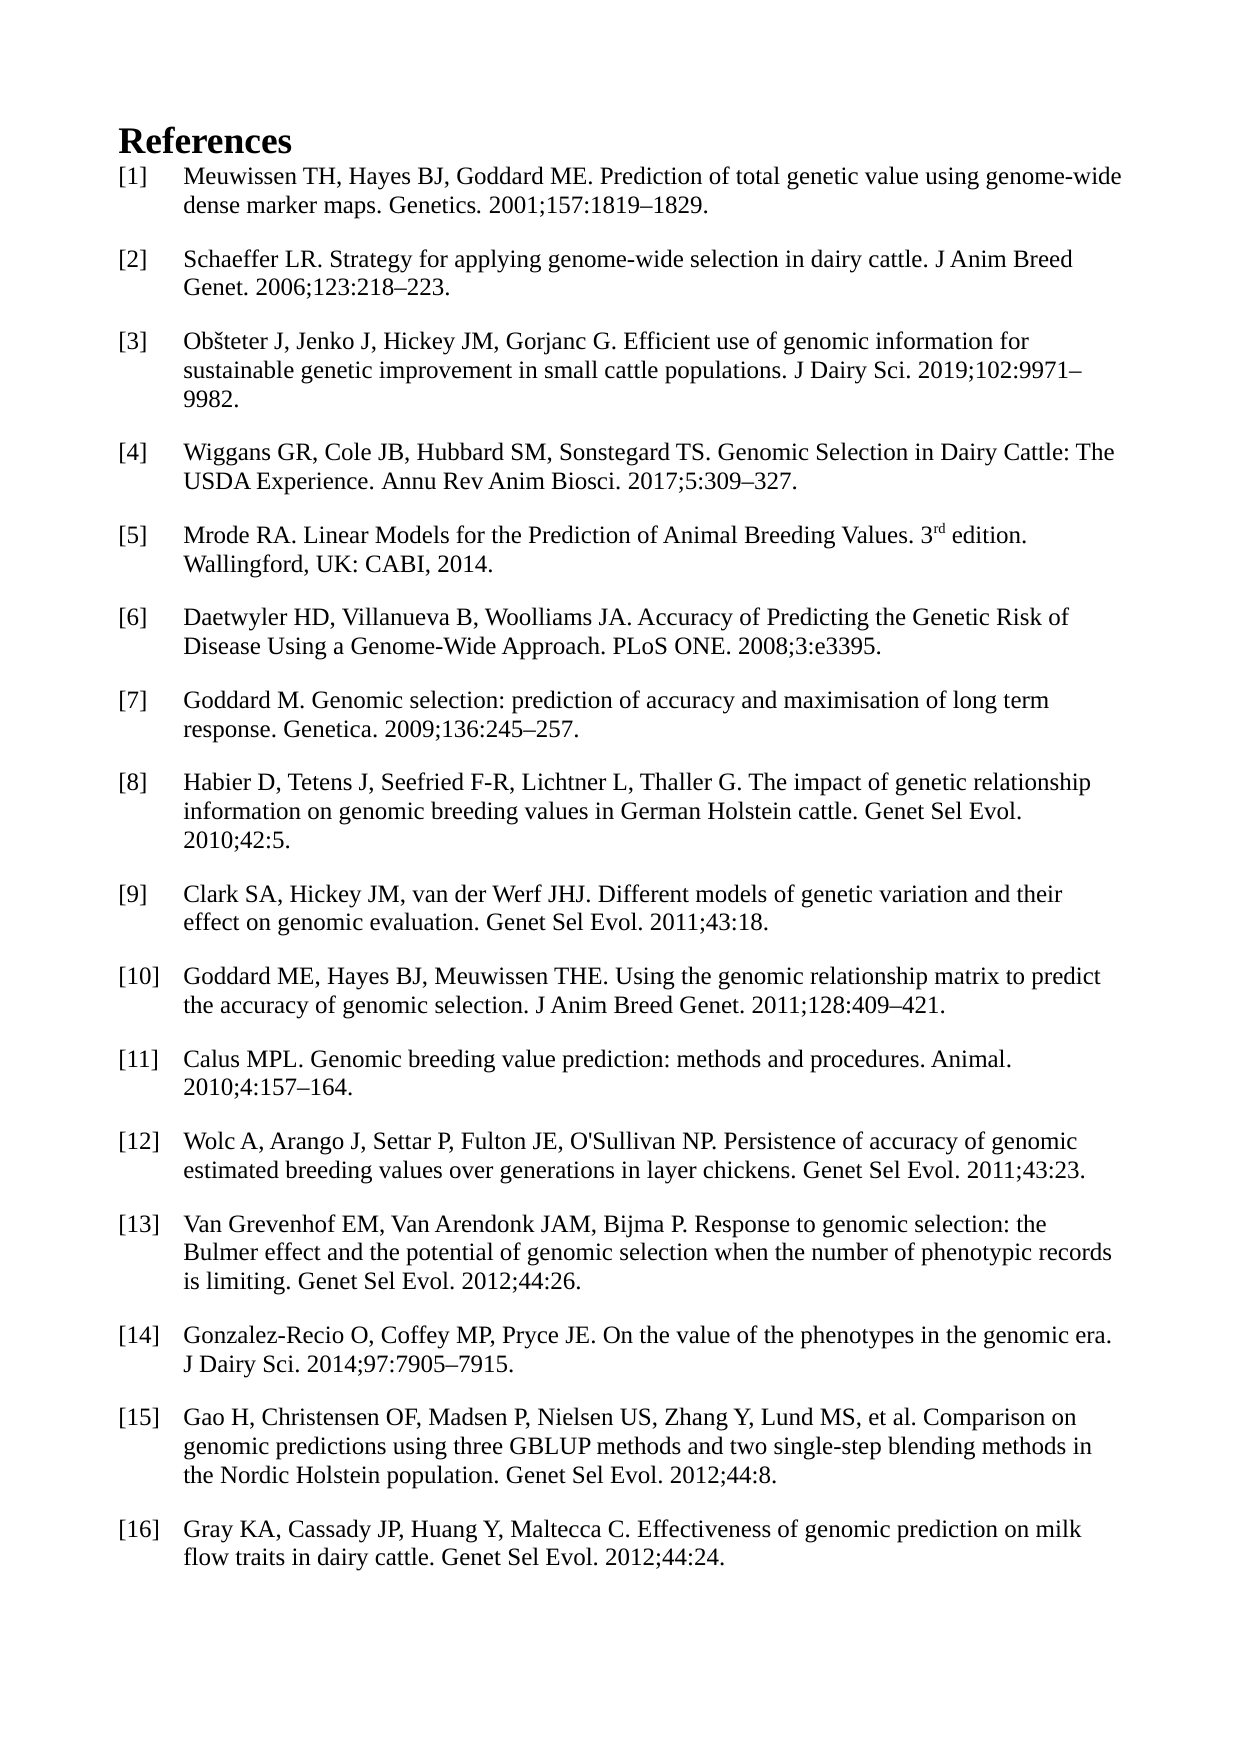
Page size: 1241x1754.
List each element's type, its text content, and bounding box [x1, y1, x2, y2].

text [4] Wiggans GR, Cole JB, Hubbard SM, Sonstegard TS. Genomic Selection in Dairy Cattle: The USDA Experience. Annu Rev Anim Biosci. 2017;5:309–327. [118, 437, 1122, 495]
text [8] Habier D, Tetens J, Seefried F-R, Lichtner L, Thaller G. The impact of genetic relationship information on genomic breeding values in German Holstein cattle. Genet Sel Evol. 2010;42:5. [118, 767, 1122, 854]
text [10] Goddard ME, Hayes BJ, Meuwissen THE. Using the genomic relationship matrix to predict the accuracy of genomic selection. J Anim Breed Genet. 2011;128:409–421. [118, 961, 1122, 1019]
text [2] Schaeffer LR. Strategy for applying genome-wide selection in dairy cattle. J Anim Breed Genet. 2006;123:218–223. [118, 244, 1122, 301]
text [7] Goddard M. Genomic selection: prediction of accuracy and maximisation of long term response. Genetica. 2009;136:245–257. [118, 685, 1122, 742]
text [11] Calus MPL. Genomic breeding value prediction: methods and procedures. Animal. 2010;4:157–164. [118, 1044, 1122, 1101]
text [5] Mrode RA. Linear Models for the Prediction of Animal Breeding Values. 3rd edition. Wallingford, UK: CABI, 2014. [118, 520, 1122, 577]
text [1] Meuwissen TH, Hayes BJ, Goddard ME. Prediction of total genetic value using genome-wide dense marker maps. Genetics. 2001;157:1819–1829. [118, 161, 1122, 219]
text [16] Gray KA, Cassady JP, Huang Y, Maltecca C. Effectiveness of genomic prediction on milk flow traits in dairy cattle. Genet Sel Evol. 2012;44:24. [118, 1514, 1122, 1571]
text [3] Obšteter J, Jenko J, Hickey JM, Gorjanc G. Efficient use of genomic information for sustainable genetic improvement in small cattle populations. J Dairy Sci. 2019;102:9971–9982. [118, 326, 1122, 412]
text [12] Wolc A, Arango J, Settar P, Fulton JE, O'Sullivan NP. Persistence of accuracy of genomic estimated breeding values over generations in layer chickens. Genet Sel Evol. 2011;43:23. [118, 1126, 1122, 1184]
text [14] Gonzalez-Recio O, Coffey MP, Pryce JE. On the value of the phenotypes in the genomic era. J Dairy Sci. 2014;97:7905–7915. [118, 1320, 1122, 1377]
text [6] Daetwyler HD, Villanueva B, Woolliams JA. Accuracy of Predicting the Genetic Risk of Disease Using a Genome-Wide Approach. PLoS ONE. 2008;3:e3395. [118, 602, 1122, 660]
subtitle References [118, 118, 1122, 161]
text [9] Clark SA, Hickey JM, van der Werf JHJ. Different models of genetic variation and their effect on genomic evaluation. Genet Sel Evol. 2011;43:18. [118, 879, 1122, 936]
text [15] Gao H, Christensen OF, Madsen P, Nielsen US, Zhang Y, Lund MS, et al. Comparison on genomic predictions using three GBLUP methods and two single-step blending methods in the Nordic Holstein population. Genet Sel Evol. 2012;44:8. [118, 1402, 1122, 1489]
text [13] Van Grevenhof EM, Van Arendonk JAM, Bijma P. Response to genomic selection: the Bulmer effect and the potential of genomic selection when the number of phenotypic records is limiting. Genet Sel Evol. 2012;44:26. [118, 1209, 1122, 1295]
